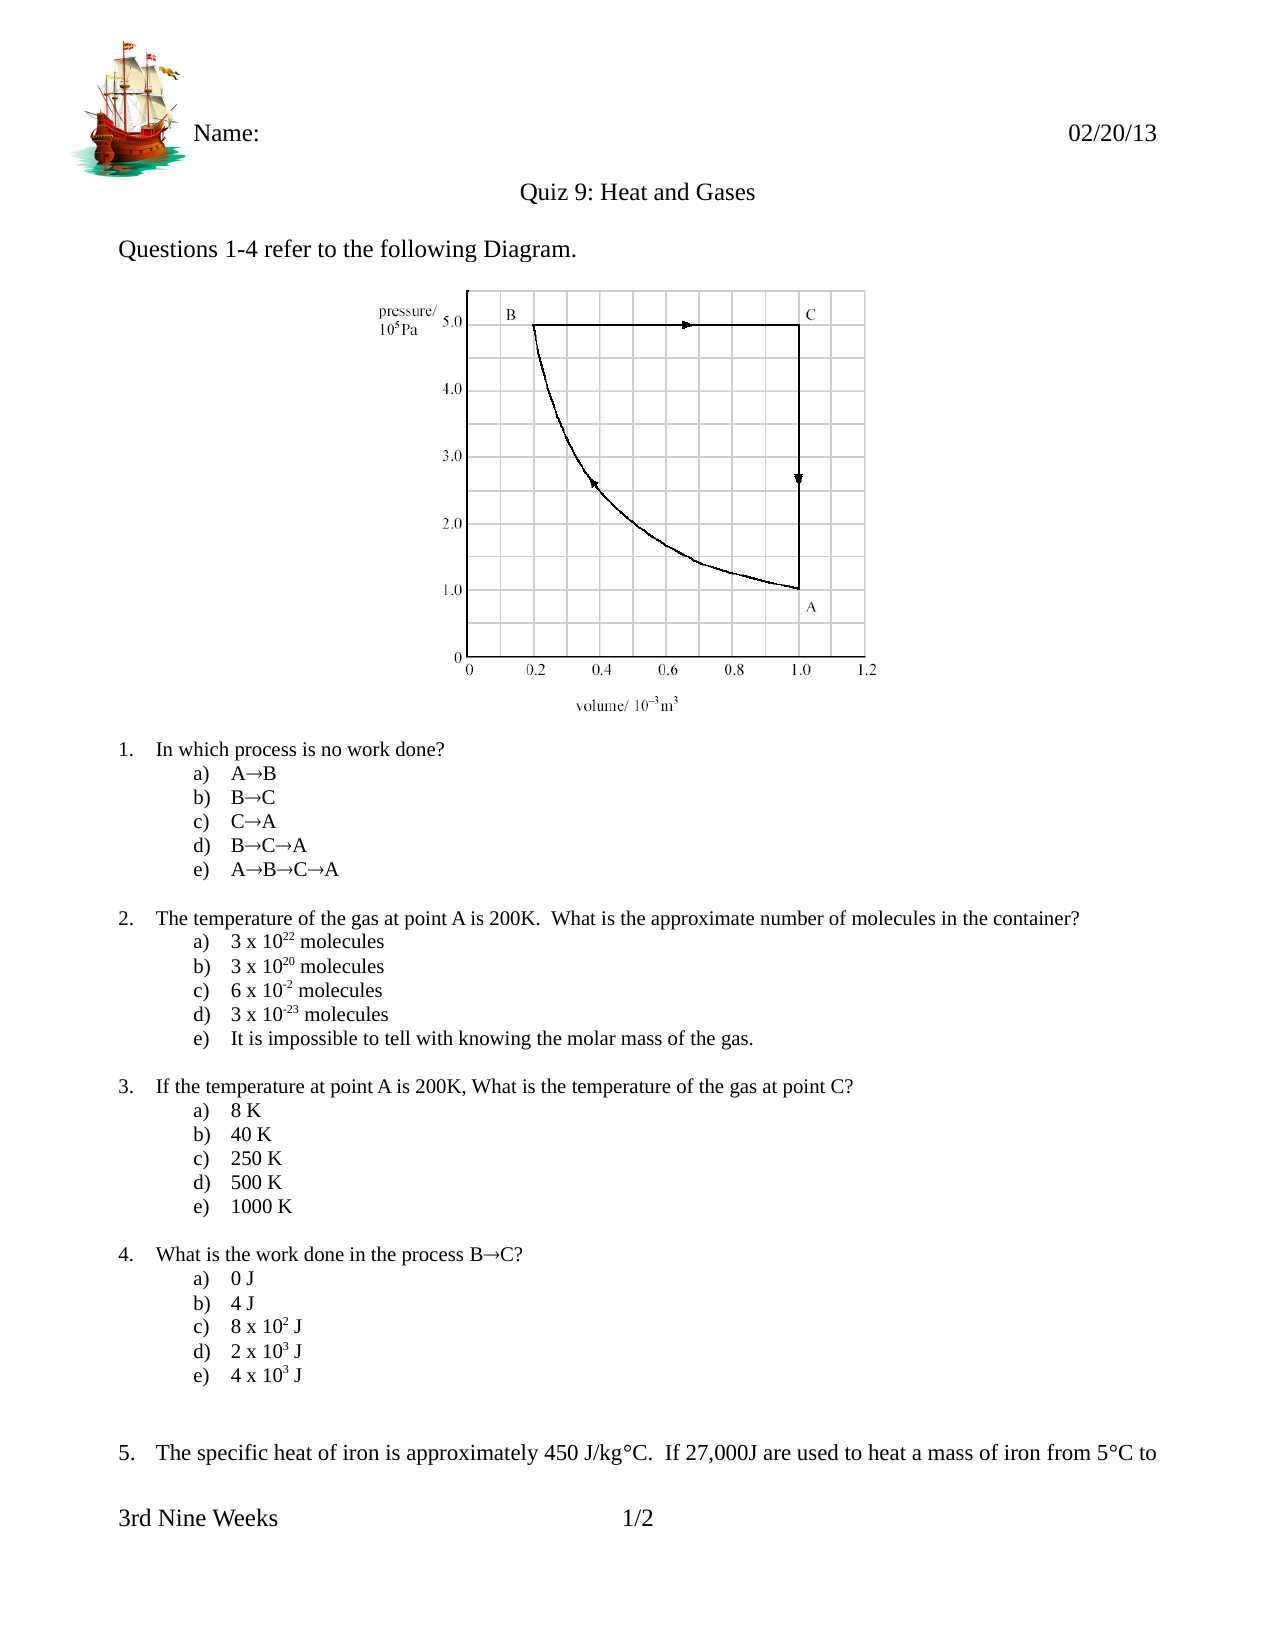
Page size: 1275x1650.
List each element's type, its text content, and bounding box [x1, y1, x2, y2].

text Questions 1-4 refer to the following Diagram. [118, 234, 1157, 263]
list 8 x 102 J [193, 1314, 1157, 1338]
list B®C®A [193, 833, 1157, 857]
list 40 K [193, 1122, 1157, 1146]
list 500 K [193, 1170, 1157, 1194]
list If the temperature at point A is 200K, What is the temperature of the gas at point C? [118, 1074, 1157, 1098]
list 2 x 103 J [193, 1338, 1157, 1363]
picture [336, 262, 939, 713]
text Quiz 9: Heat and Gases [118, 176, 1157, 205]
list 4 x 103 J [193, 1363, 1157, 1387]
list C®A [193, 809, 1157, 833]
list A®B [193, 761, 1157, 785]
list 8 K [193, 1098, 1157, 1122]
list 6 x 10-2 molecules [193, 978, 1157, 1002]
list 3 x 1020 molecules [193, 953, 1157, 978]
list It is impossible to tell with knowing the molar mass of the gas. [193, 1026, 1157, 1050]
list The temperature of the gas at point A is 200K. What is the approximate number of molecules in the container? [118, 905, 1157, 929]
list A®B®C®A [193, 857, 1157, 881]
list 3 x 10-23 molecules [193, 1002, 1157, 1026]
list In which process is no work done? [118, 737, 1157, 761]
list 0 J [193, 1266, 1157, 1290]
list 250 K [193, 1146, 1157, 1170]
list 3 x 1022 molecules [193, 929, 1157, 953]
list B®C [193, 785, 1157, 809]
list 4 J [193, 1290, 1157, 1314]
list What is the work done in the process B®C? [118, 1242, 1157, 1266]
list The specific heat of iron is approximately 450 J/kg°C. If 27,000J are used to heat a mass of iron from 5°C to [118, 1439, 1157, 1466]
picture [68, 41, 186, 177]
list 1000 K [193, 1194, 1157, 1218]
